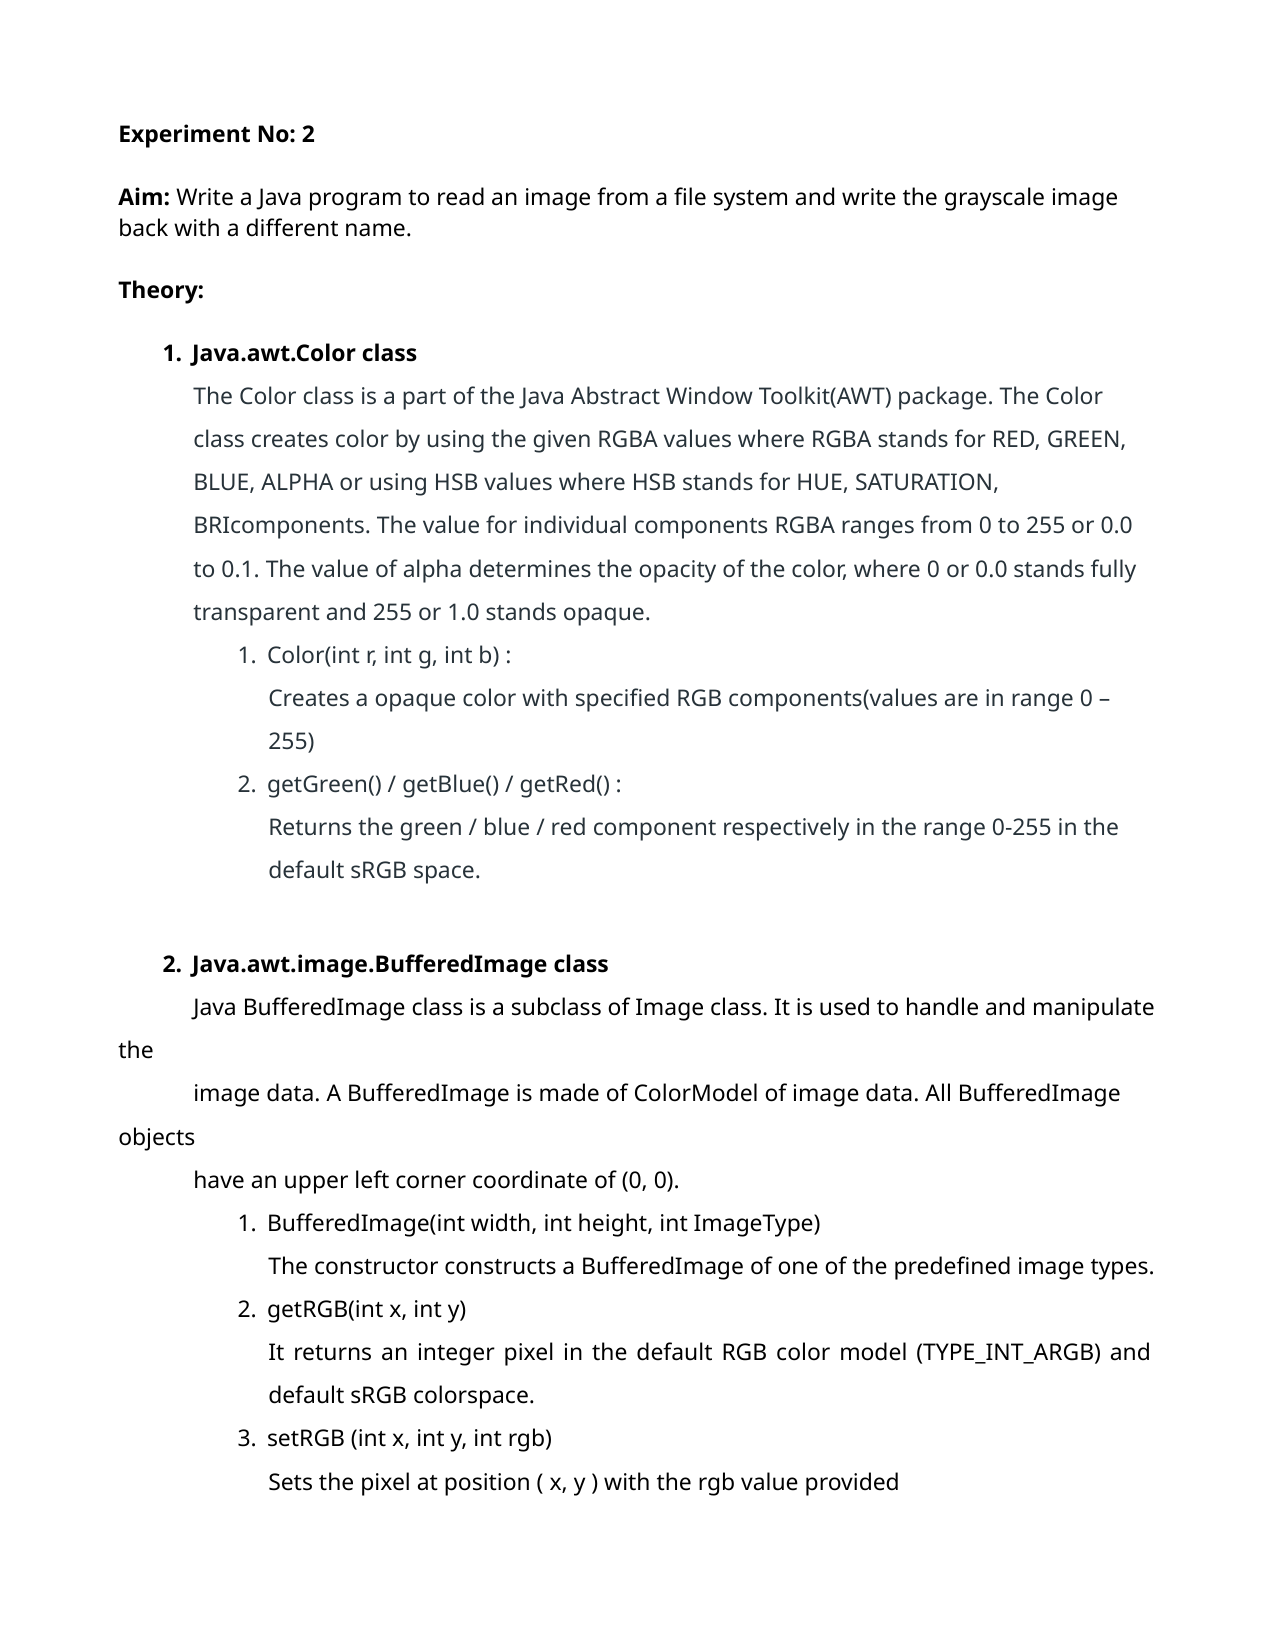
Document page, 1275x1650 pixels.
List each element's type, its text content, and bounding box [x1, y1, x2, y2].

list Java.awt.image.BufferedImage class [162, 948, 1157, 979]
text The constructor constructs a BufferedImage of one of the predefined image types. [193, 1250, 1157, 1281]
list setRGB (int x, int y, int rgb) [237, 1422, 1153, 1454]
text image data. A BufferedImage is made of ColorModel of image data. All BufferedImage objects [118, 1077, 1157, 1152]
text Returns the green / blue / red component respectively in the range 0-255 in the default sRGB space. [268, 811, 1157, 886]
list BufferedImage(int width, int height, int ImageType) [237, 1207, 1157, 1238]
text Sets the pixel at position ( x, y ) with the rgb value provided [268, 1466, 1153, 1497]
text It returns an integer pixel in the default RGB color model (TYPE_INT_ARGB) and default sRGB colorspace. [268, 1336, 1153, 1411]
text Creates a opaque color with specified RGB components(values are in range 0 – 255) [268, 682, 1157, 756]
text Java BufferedImage class is a subclass of Image class. It is used to handle and manipulate the [118, 991, 1157, 1066]
list Color(int r, int g, int b) : [237, 639, 1157, 670]
text Aim: Write a Java program to read an image from a file system and write the grayscale image back with a different name. [118, 181, 1157, 243]
list getRGB(int x, int y) [237, 1293, 1153, 1324]
list getGreen() / getBlue() / getRed() : [237, 768, 1157, 799]
text Experiment No: 2 [118, 118, 1157, 149]
text have an upper left corner coordinate of (0, 0). [118, 1164, 1157, 1195]
text Theory: [118, 274, 1157, 306]
text The Color class is a part of the Java Abstract Window Toolkit(AWT) package. The Color class creates color by using the given RGBA values where RGBA stands for RED, GREEN, BLUE, ALPHA or using HSB values where HSB stands for HUE, SATURATION, BRIcomponents. The value for individual components RGBA ranges from 0 to 255 or 0.0 to 0.1. The value of alpha determines the opacity of the color, where 0 or 0.0 stands fully transparent and 255 or 1.0 stands opaque. [193, 380, 1157, 627]
list Java.awt.Color class [162, 337, 1157, 368]
